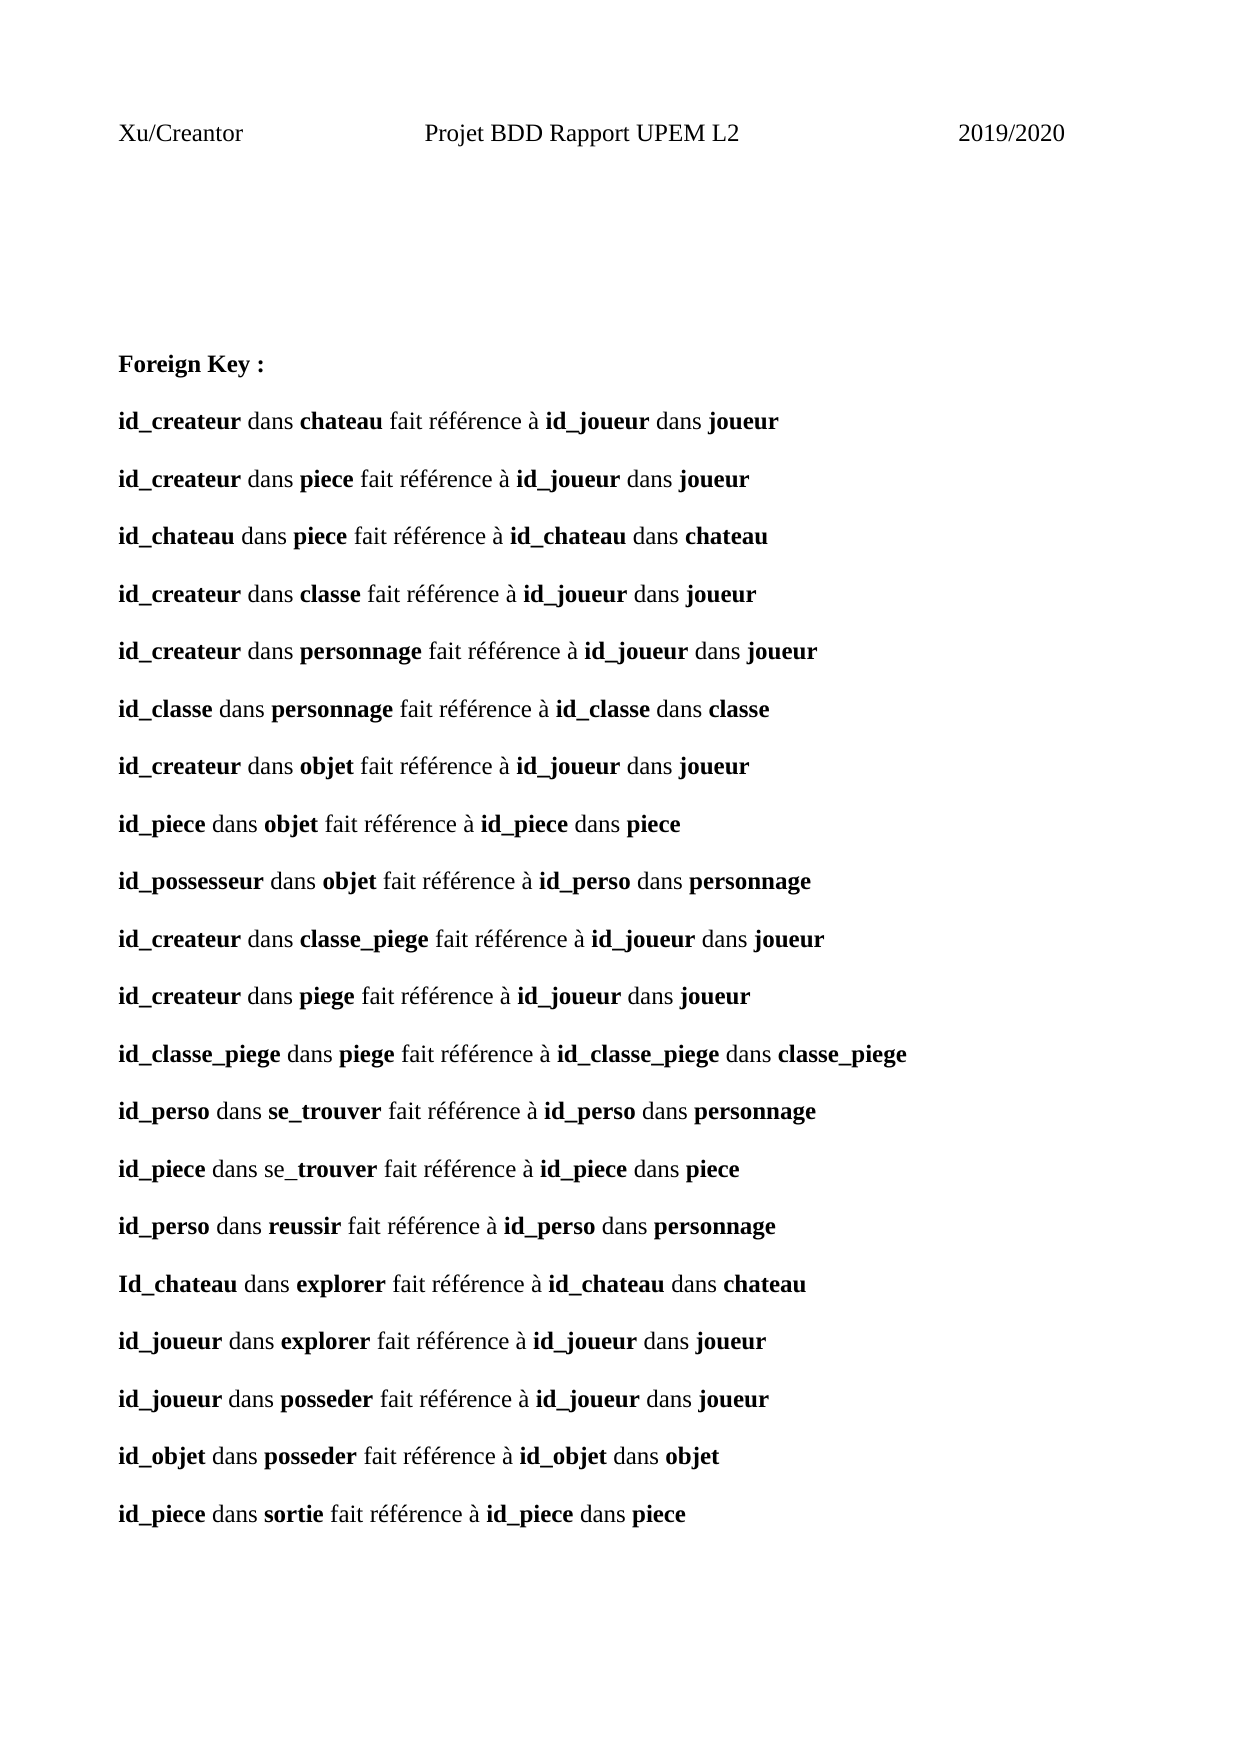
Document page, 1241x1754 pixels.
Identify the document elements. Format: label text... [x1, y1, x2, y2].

text id_classe dans personnage fait référence à id_classe dans classe [118, 694, 1122, 723]
text id_joueur dans posseder fait référence à id_joueur dans joueur [118, 1384, 1122, 1413]
text id_createur dans classe fait référence à id_joueur dans joueur [118, 579, 1122, 608]
text Id_chateau dans explorer fait référence à id_chateau dans chateau [118, 1269, 1122, 1298]
text id_createur dans personnage fait référence à id_joueur dans joueur [118, 636, 1122, 665]
text Foreign Key : [118, 349, 1122, 378]
text id_createur dans piege fait référence à id_joueur dans joueur [118, 981, 1122, 1010]
text id_piece dans objet fait référence à id_piece dans piece [118, 809, 1122, 838]
text id_chateau dans piece fait référence à id_chateau dans chateau [118, 521, 1122, 550]
text id_createur dans classe_piege fait référence à id_joueur dans joueur [118, 924, 1122, 953]
text id_createur dans piece fait référence à id_joueur dans joueur [118, 464, 1122, 493]
text id_joueur dans explorer fait référence à id_joueur dans joueur [118, 1326, 1122, 1355]
text id_perso dans reussir fait référence à id_perso dans personnage [118, 1211, 1122, 1240]
text id_piece dans sortie fait référence à id_piece dans piece [118, 1499, 1122, 1528]
text id_classe_piege dans piege fait référence à id_classe_piege dans classe_piege [118, 1039, 1122, 1068]
text id_perso dans se_trouver fait référence à id_perso dans personnage [118, 1096, 1122, 1125]
text id_piece dans se_trouver fait référence à id_piece dans piece [118, 1154, 1122, 1183]
text id_createur dans objet fait référence à id_joueur dans joueur [118, 751, 1122, 780]
text id_objet dans posseder fait référence à id_objet dans objet [118, 1441, 1122, 1470]
text id_possesseur dans objet fait référence à id_perso dans personnage [118, 866, 1122, 895]
text id_createur dans chateau fait référence à id_joueur dans joueur [118, 406, 1122, 435]
